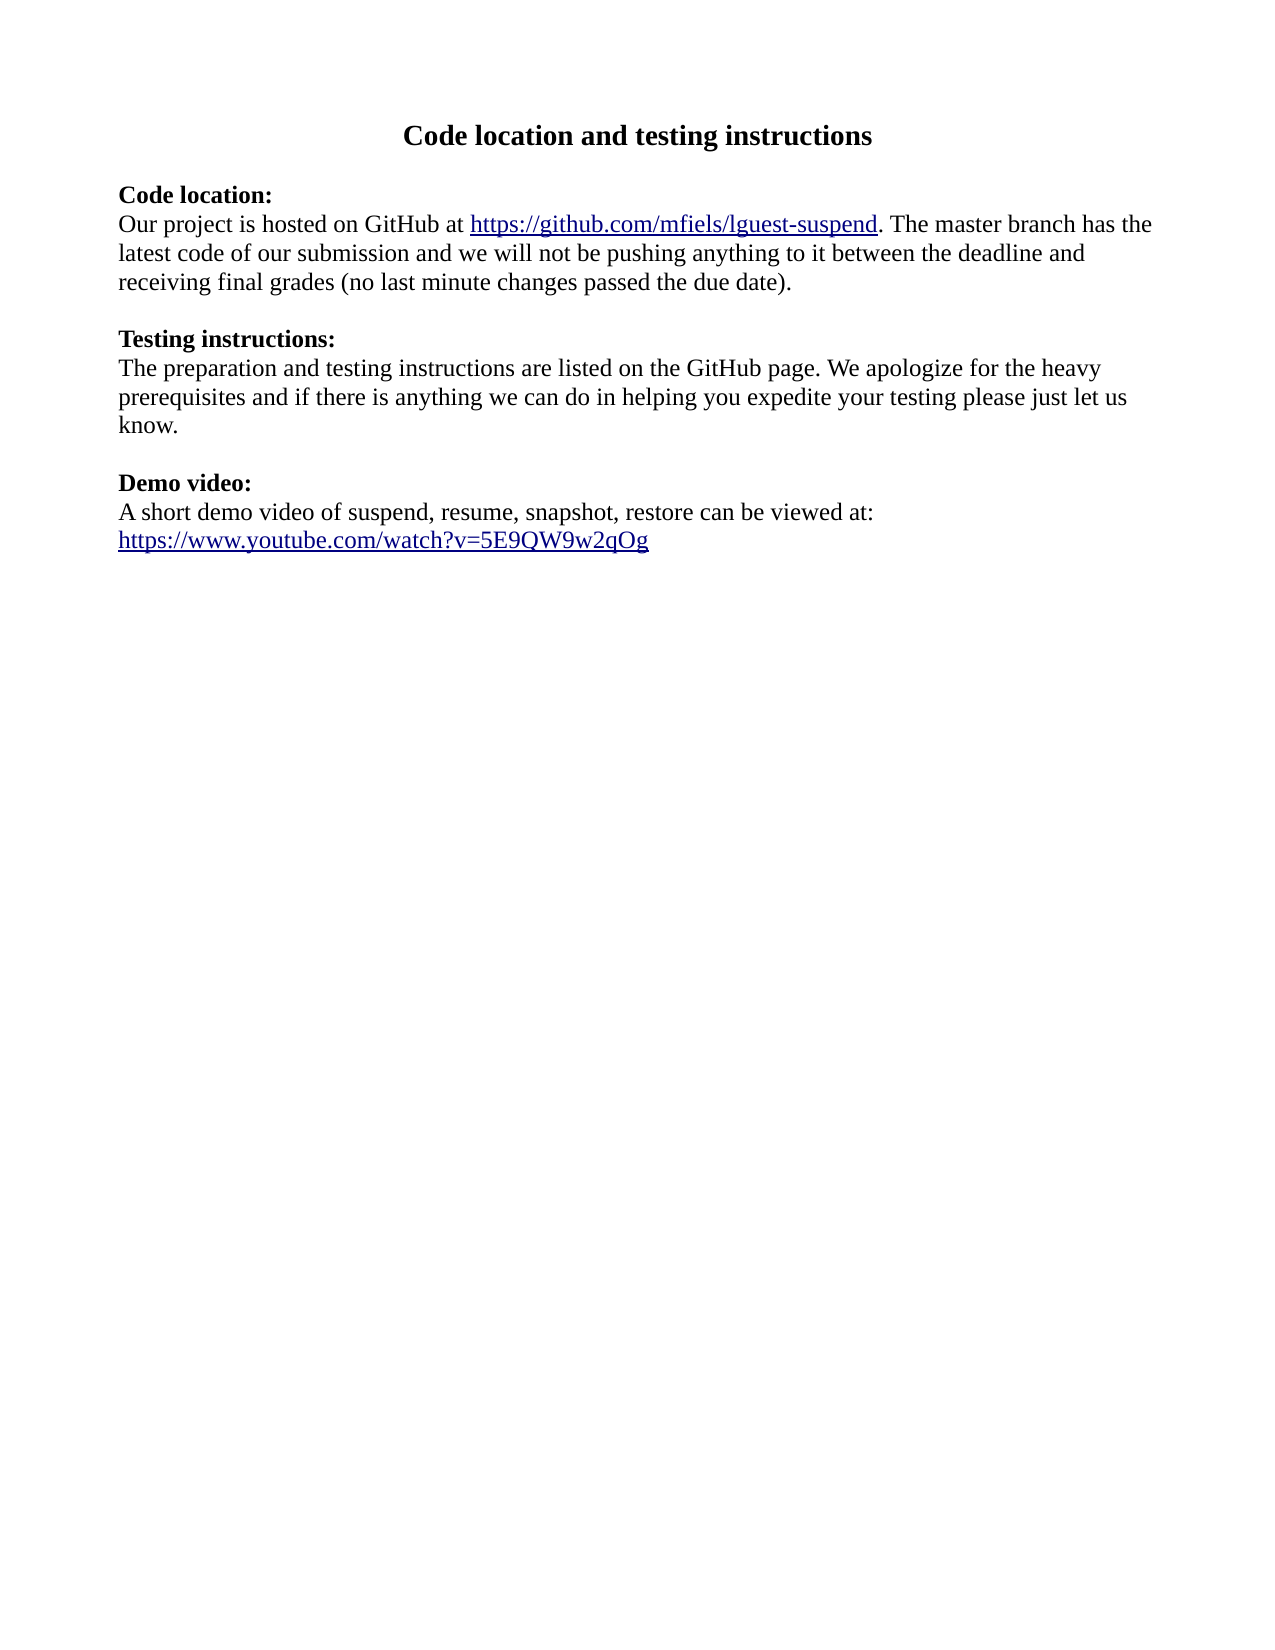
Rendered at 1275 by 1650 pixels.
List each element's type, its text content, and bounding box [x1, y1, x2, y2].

text A short demo video of suspend, resume, snapshot, restore can be viewed at: https://www.youtube.com/watch?v=5E9QW9w2qOg [118, 497, 1157, 554]
text Testing instructions: [118, 324, 1157, 353]
text Demo video: [118, 468, 1157, 497]
text Our project is hosted on GitHub at https://github.com/mfiels/lguest-suspend. The master branch has the latest code of our submission and we will not be pushing anything to it between the deadline and receiving final grades (no last minute changes passed the due date). [118, 209, 1157, 295]
text Code location and testing instructions [118, 118, 1157, 152]
text The preparation and testing instructions are listed on the GitHub page. We apologize for the heavy prerequisites and if there is anything we can do in helping you expedite your testing please just let us know. [118, 353, 1157, 439]
text Code location: [118, 180, 1157, 209]
